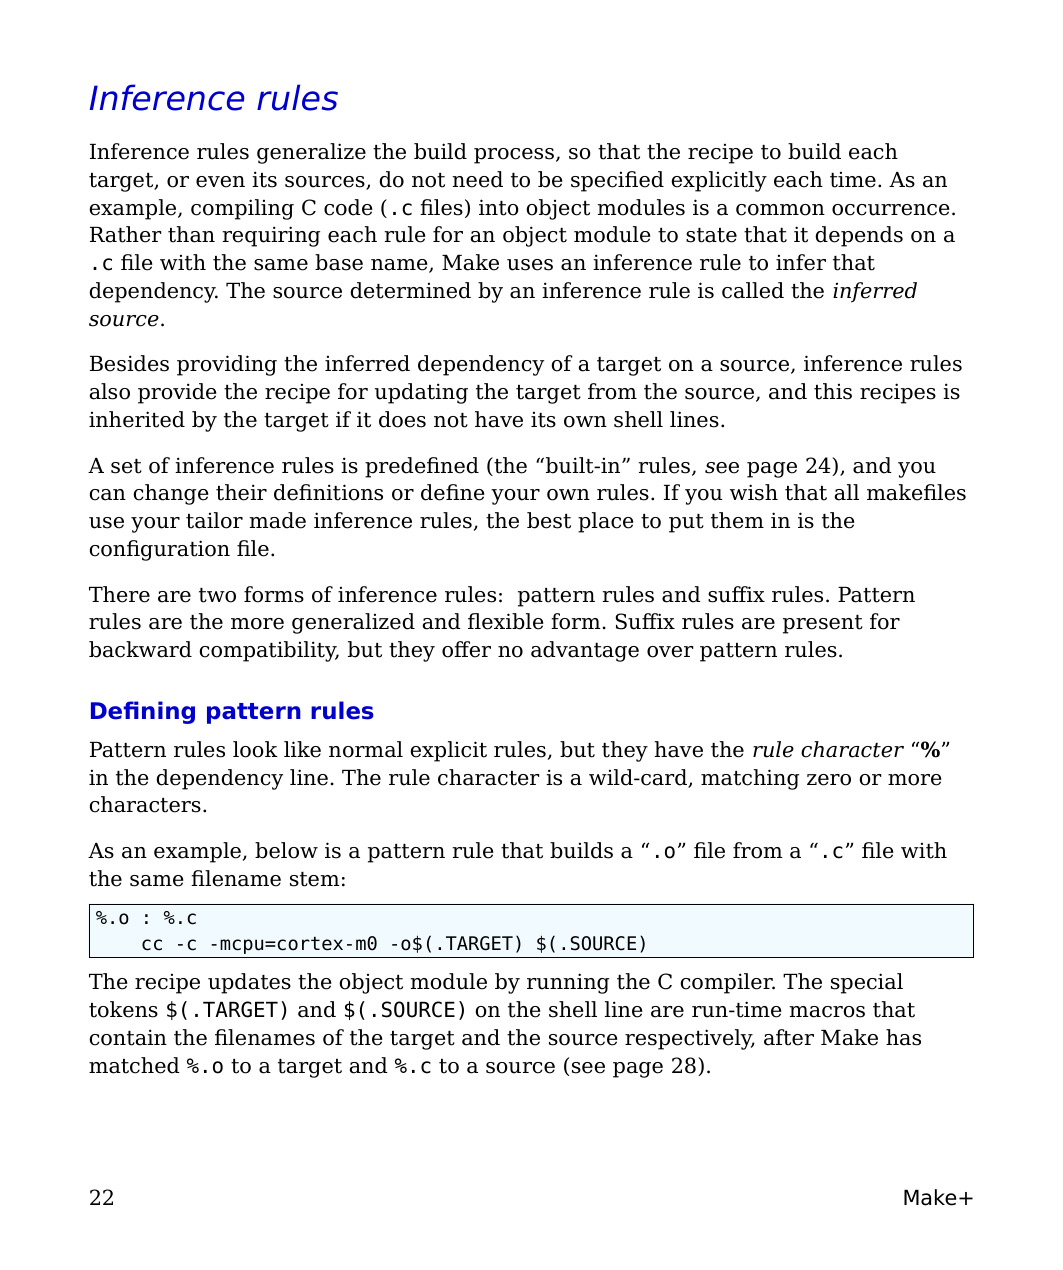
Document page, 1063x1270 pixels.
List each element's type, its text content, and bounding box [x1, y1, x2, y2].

text %.o : %.c [90, 905, 973, 928]
text The recipe updates the object module by running the C compiler. The special tokens $(.TARGET) and $(.SOURCE) on the shell line are run-time macros that contain the filenames of the target and the source respectively, after Make has matched %.o to a target and %.c to a source (see page 25). [88, 970, 974, 1078]
text cc -c -mcpu=cortex-m0 -o$(.TARGET) $(.SOURCE) [90, 928, 973, 957]
text Inference rules generalize the build process, so that the recipe to build each target, or even its sources, do not need to be specified explicitly each time. As an example, compiling C code (.c files) into object modules is a common occurrence. Rather than requiring each rule for an object module to state that it depends on a .c file with the same base name, Make uses an inference rule to infer that dependency. The source determined by an inference rule is called the inferred source. [88, 140, 974, 331]
text There are two forms of inference rules: pattern rules and suffix rules. Pattern rules are the more generalized and flexible form. Suffix rules are present for backward compatibility, but they offer no advantage over pattern rules. [88, 583, 974, 662]
subtitle Inference rules [88, 80, 974, 119]
subtitle Defining pattern rules [88, 698, 974, 725]
text A set of inference rules is predefined (the “built-in” rules, see page 22), and you can change their definitions or define your own rules. If you wish that all makefiles use your tailor made inference rules, the best place to put them in is the configuration file. [88, 454, 974, 561]
text Pattern rules look like normal explicit rules, but they have the rule character “%” in the dependency line. The rule character is a wild-card, matching zero or more characters. [88, 738, 974, 818]
text Besides providing the inferred dependency of a target on a source, inference rules also provide the recipe for updating the target from the source, and this recipes is inherited by the target if it does not have its own shell lines. [88, 352, 974, 432]
text As an example, below is a pattern rule that builds a “.o” file from a “.c” file with the same filename stem: [88, 839, 974, 891]
